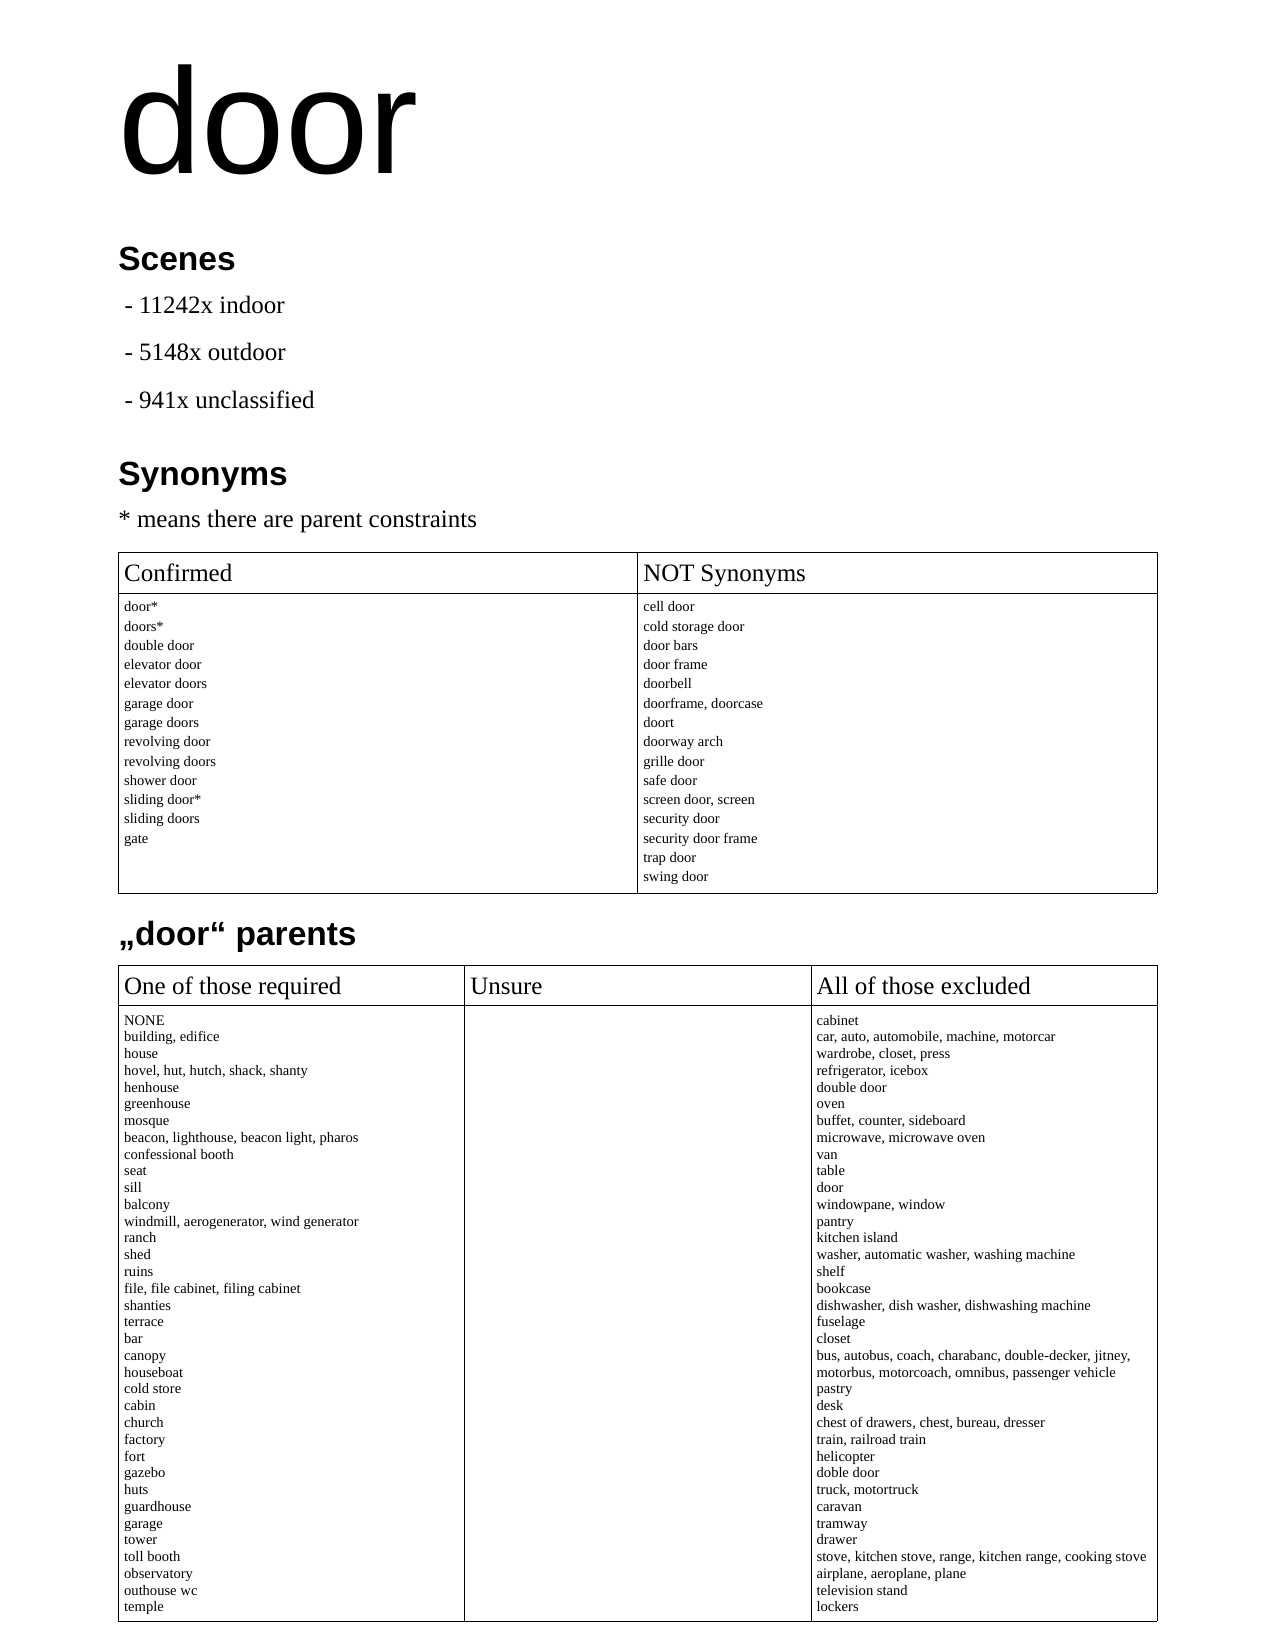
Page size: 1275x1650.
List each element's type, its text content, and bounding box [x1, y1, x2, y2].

subtitle Synonyms [118, 453, 1157, 492]
text - 5148x outdoor [118, 337, 1157, 366]
subtitle door [118, 33, 1157, 205]
table_header Unsure [465, 966, 811, 1005]
subtitle Scenes [118, 238, 1157, 277]
table_cell [465, 1006, 811, 1621]
table_cell cell door cold storage door door bars door frame doorbell doorframe, doorcase doort doorway arch grille door safe door screen door, screen security door security door frame trap door swing door [638, 594, 1157, 893]
text - 941x unclassified [118, 385, 1157, 414]
table_cell NONE building, edifice house hovel, hut, hutch, shack, shanty henhouse greenhouse mosque beacon, lighthouse, beacon light, pharos confessional booth seat sill balcony windmill, aerogenerator, wind generator ranch shed ruins file, file cabinet, filing cabinet shanties terrace bar canopy houseboat cold store cabin church factory fort gazebo huts guardhouse garage tower toll booth observatory outhouse wc temple [119, 1006, 464, 1621]
text - 11242x indoor [118, 290, 1157, 318]
text * means there are parent constraints [118, 504, 1157, 533]
table_header Confirmed [119, 553, 637, 592]
table_header One of those required [119, 966, 464, 1005]
subtitle „door“ parents [118, 914, 1157, 953]
table_header All of those excluded [812, 966, 1157, 1005]
table_header NOT Synonyms [638, 553, 1157, 592]
table_cell door* doors* double door elevator door elevator doors garage door garage doors revolving door revolving doors shower door sliding door* sliding doors gate [119, 594, 637, 893]
table_cell cabinet car, auto, automobile, machine, motorcar wardrobe, closet, press refrigerator, icebox double door oven buffet, counter, sideboard microwave, microwave oven van table door windowpane, window pantry kitchen island washer, automatic washer, washing machine shelf bookcase dishwasher, dish washer, dishwashing machine fuselage closet bus, autobus, coach, charabanc, double-decker, jitney, motorbus, motorcoach, omnibus, passenger vehicle pastry desk chest of drawers, chest, bureau, dresser train, railroad train helicopter doble door truck, motortruck caravan tramway drawer stove, kitchen stove, range, kitchen range, cooking stove airplane, aeroplane, plane television stand lockers [812, 1006, 1157, 1621]
